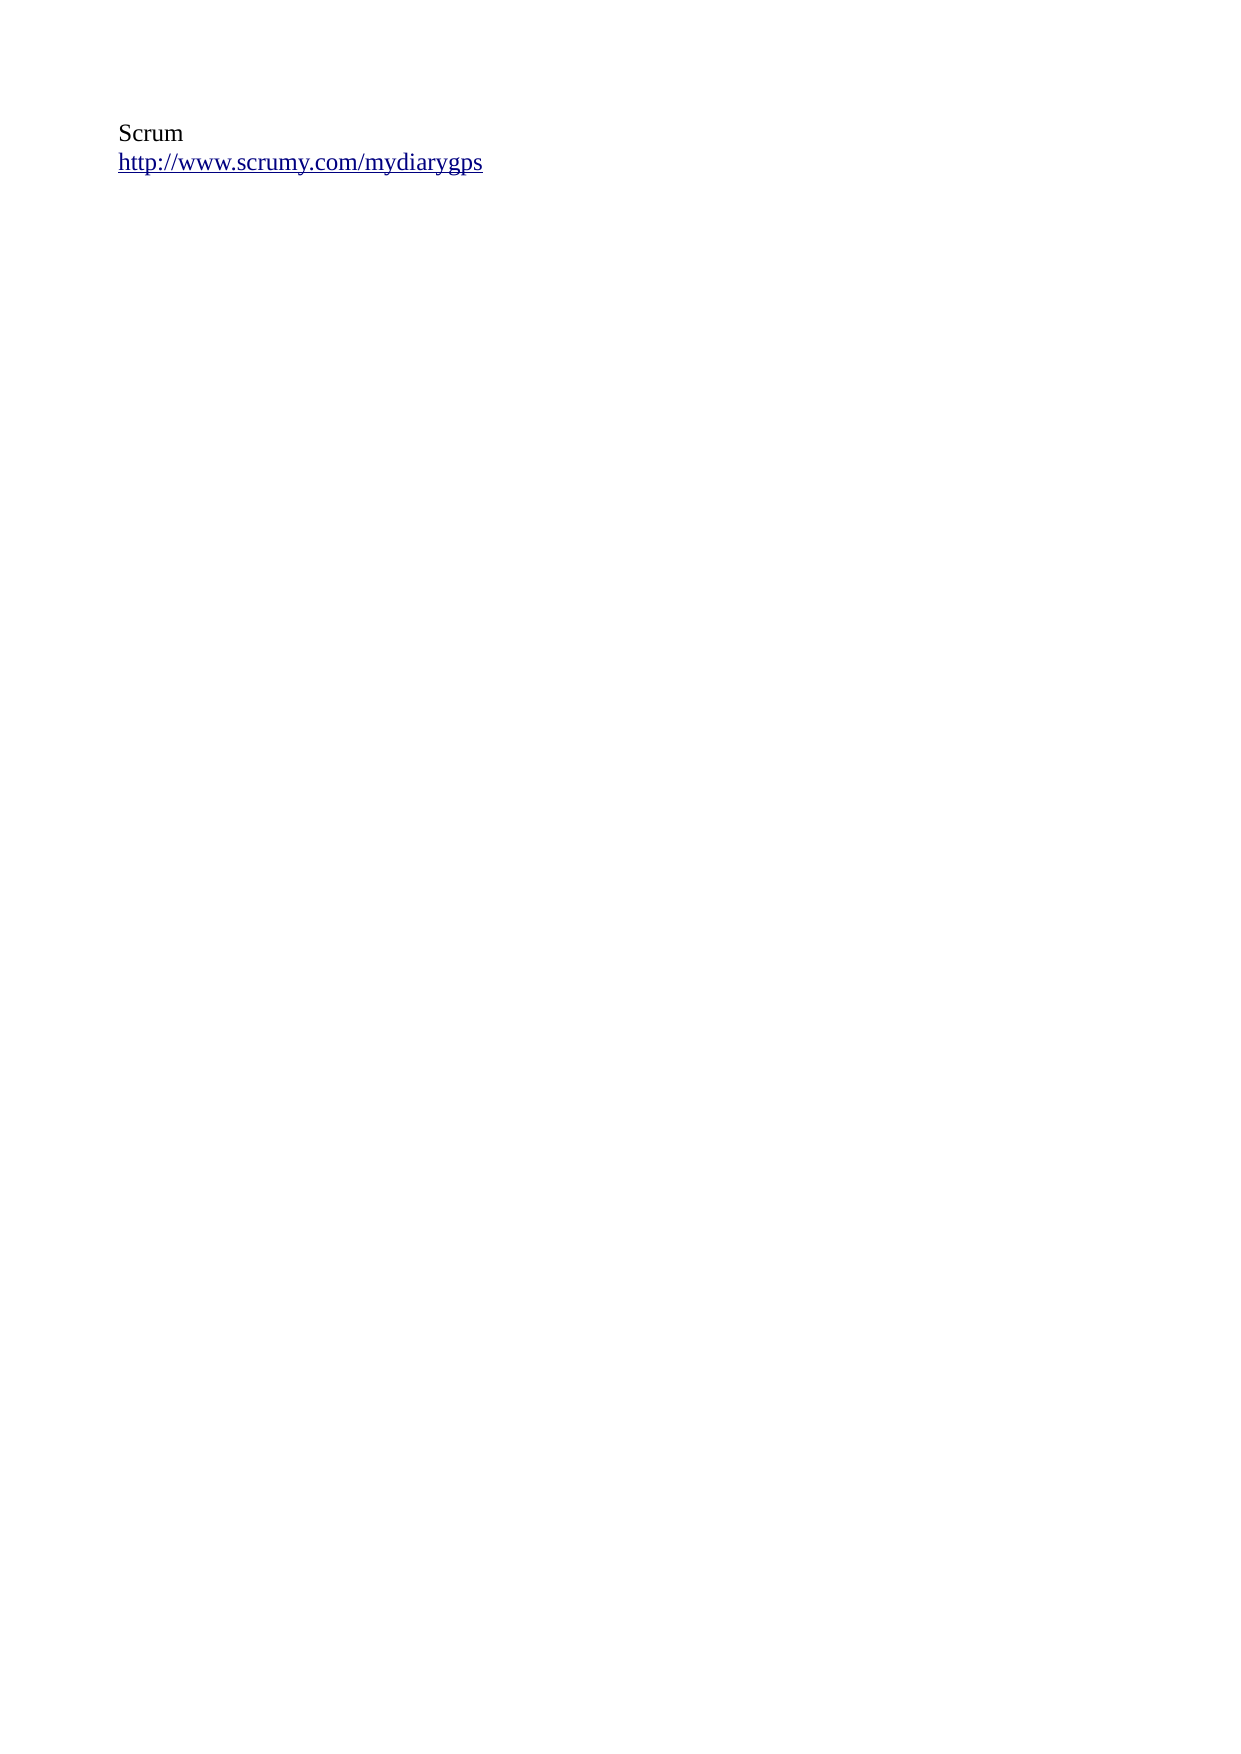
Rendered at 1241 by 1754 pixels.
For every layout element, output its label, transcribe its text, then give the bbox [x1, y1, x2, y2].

text Scrum http://www.scrumy.com/mydiarygps [118, 118, 1122, 204]
